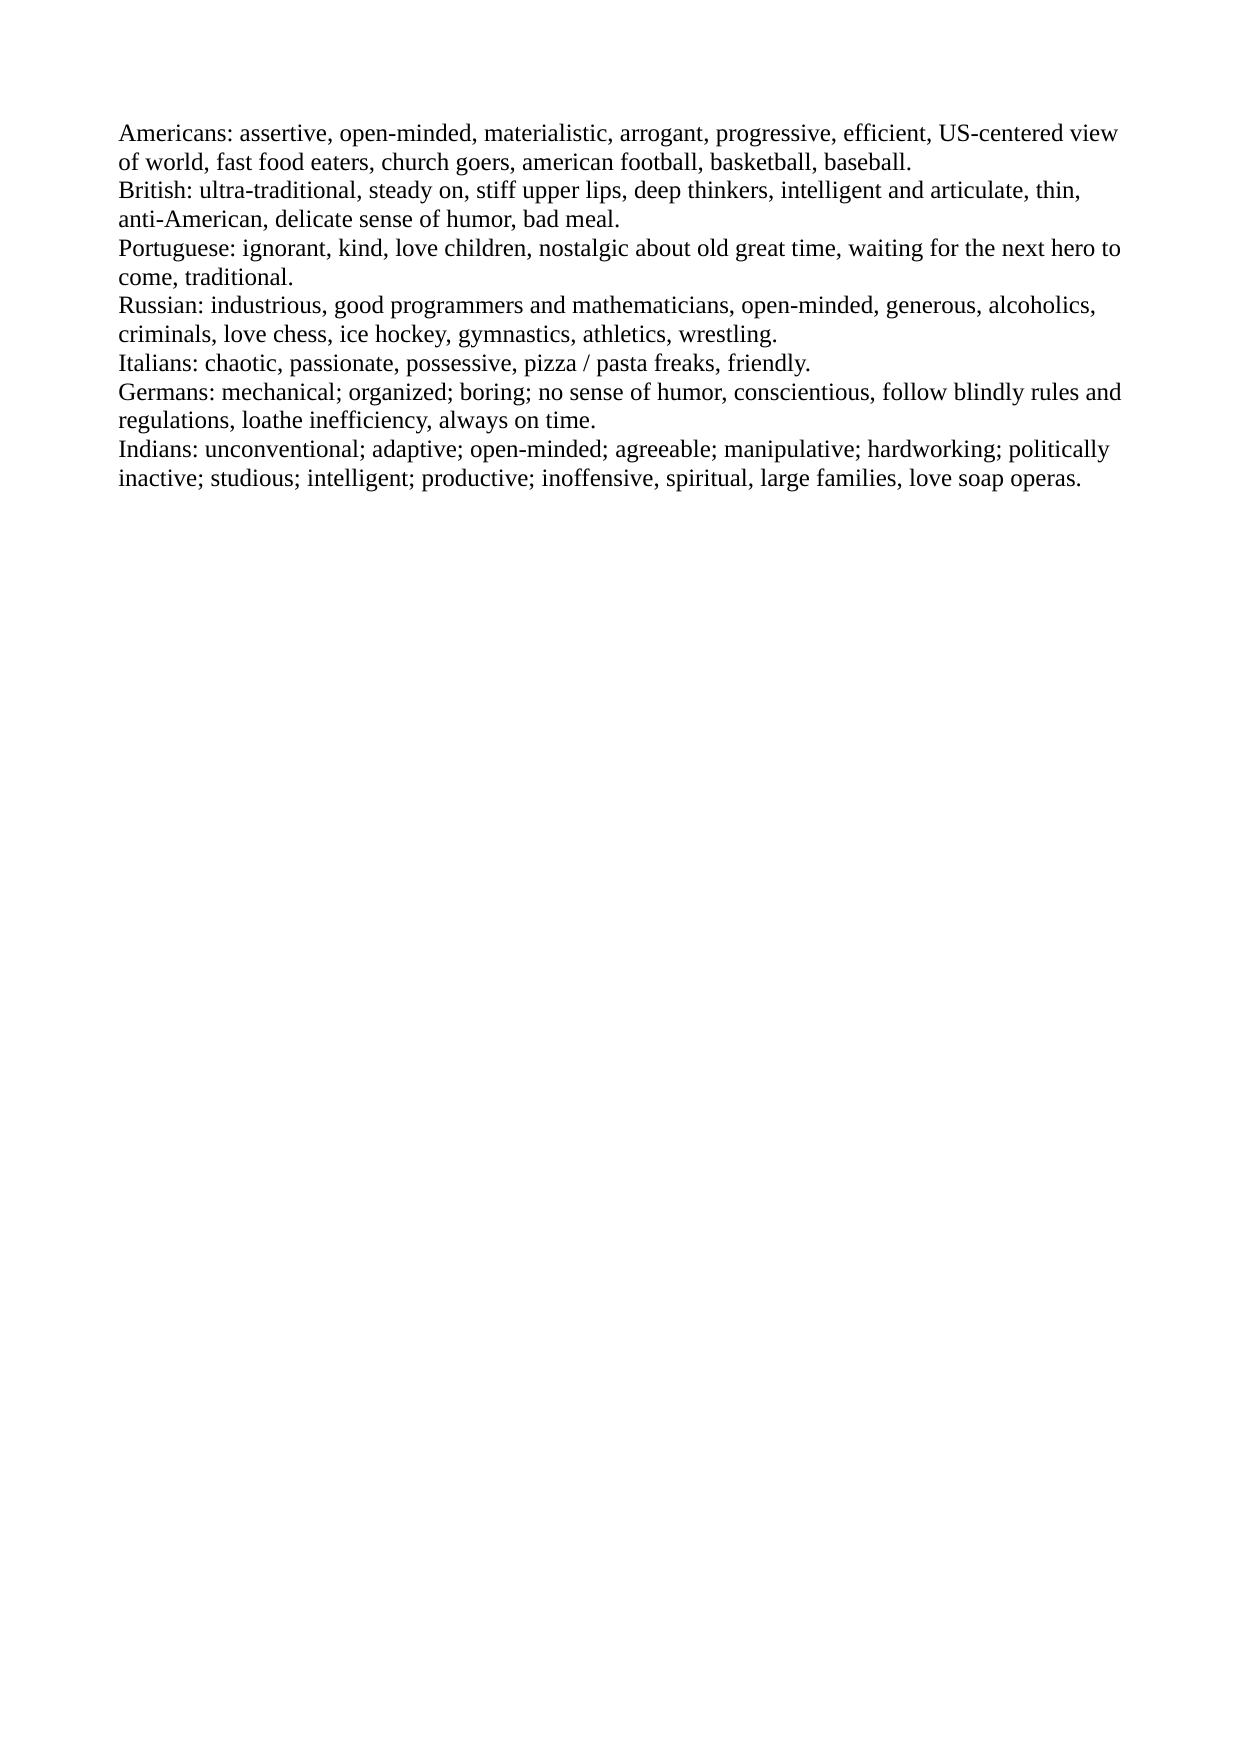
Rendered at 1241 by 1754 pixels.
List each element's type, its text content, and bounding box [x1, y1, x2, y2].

text Indians: unconventional; adaptive; open-minded; agreeable; manipulative; hardworking; politically inactive; studious; intelligent; productive; inoffensive, spiritual, large families, love soap operas. [118, 434, 1122, 492]
text Russian: industrious, good programmers and mathematicians, open-minded, generous, alcoholics, criminals, love chess, ice hockey, gymnastics, athletics, wrestling. [118, 291, 1122, 348]
text Germans: mechanical; organized; boring; no sense of humor, conscientious, follow blindly rules and regulations, loathe inefficiency, always on time. [118, 377, 1122, 434]
text British: ultra-traditional, steady on, stiff upper lips, deep thinkers, intelligent and articulate, thin, anti-American, delicate sense of humor, bad meal. [118, 176, 1122, 233]
text Portuguese: ignorant, kind, love children, nostalgic about old great time, waiting for the next hero to come, traditional. [118, 233, 1122, 291]
text Americans: assertive, open-minded, materialistic, arrogant, progressive, efficient, US-centered view of world, fast food eaters, church goers, american football, basketball, baseball. [118, 118, 1122, 176]
text Italians: chaotic, passionate, possessive, pizza / pasta freaks, friendly. [118, 348, 1122, 377]
